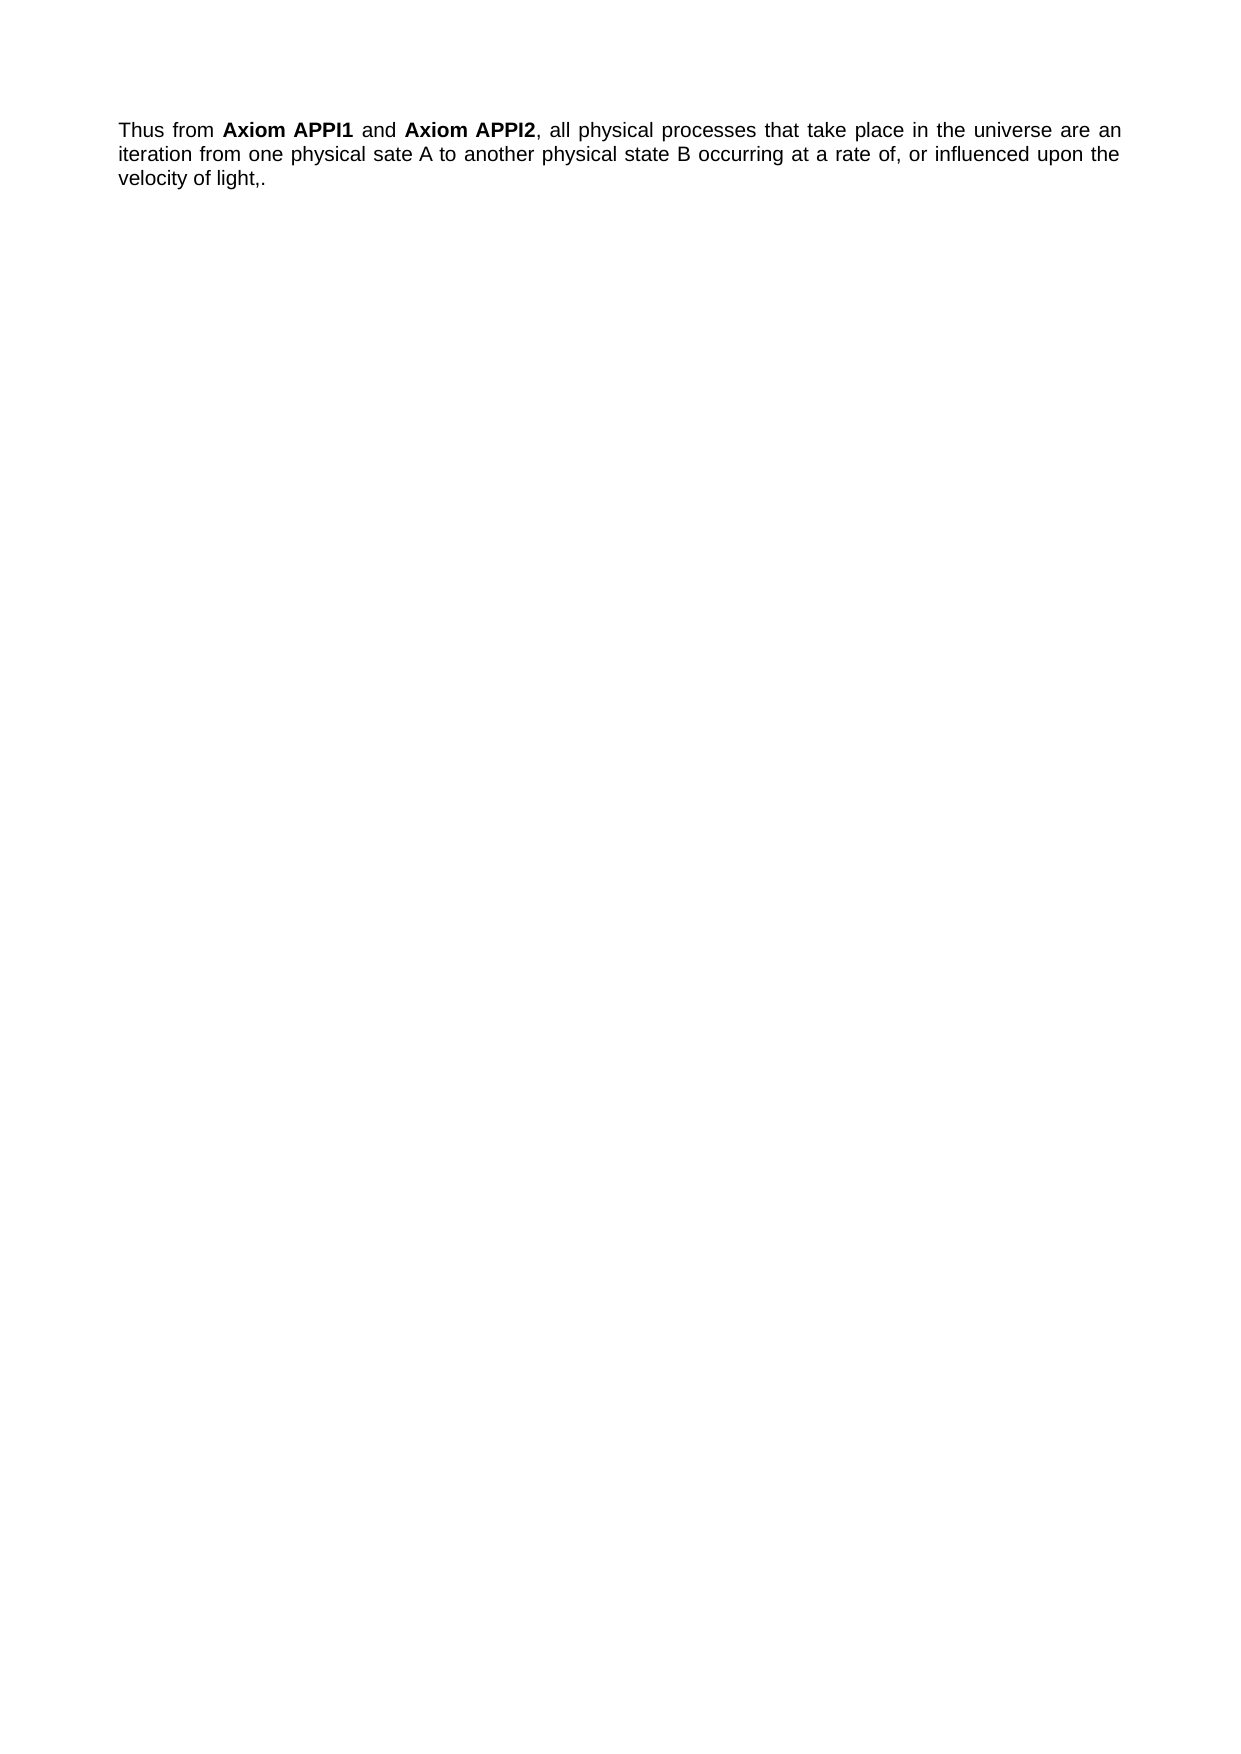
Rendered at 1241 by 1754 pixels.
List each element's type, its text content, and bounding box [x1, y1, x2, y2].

text Thus from Axiom APPI1 and Axiom APPI2, all physical processes that take place in the universe are an iteration from one physical sate A to another physical state B occurring at a rate of, or influenced upon the velocity of light,. [118, 118, 1122, 190]
